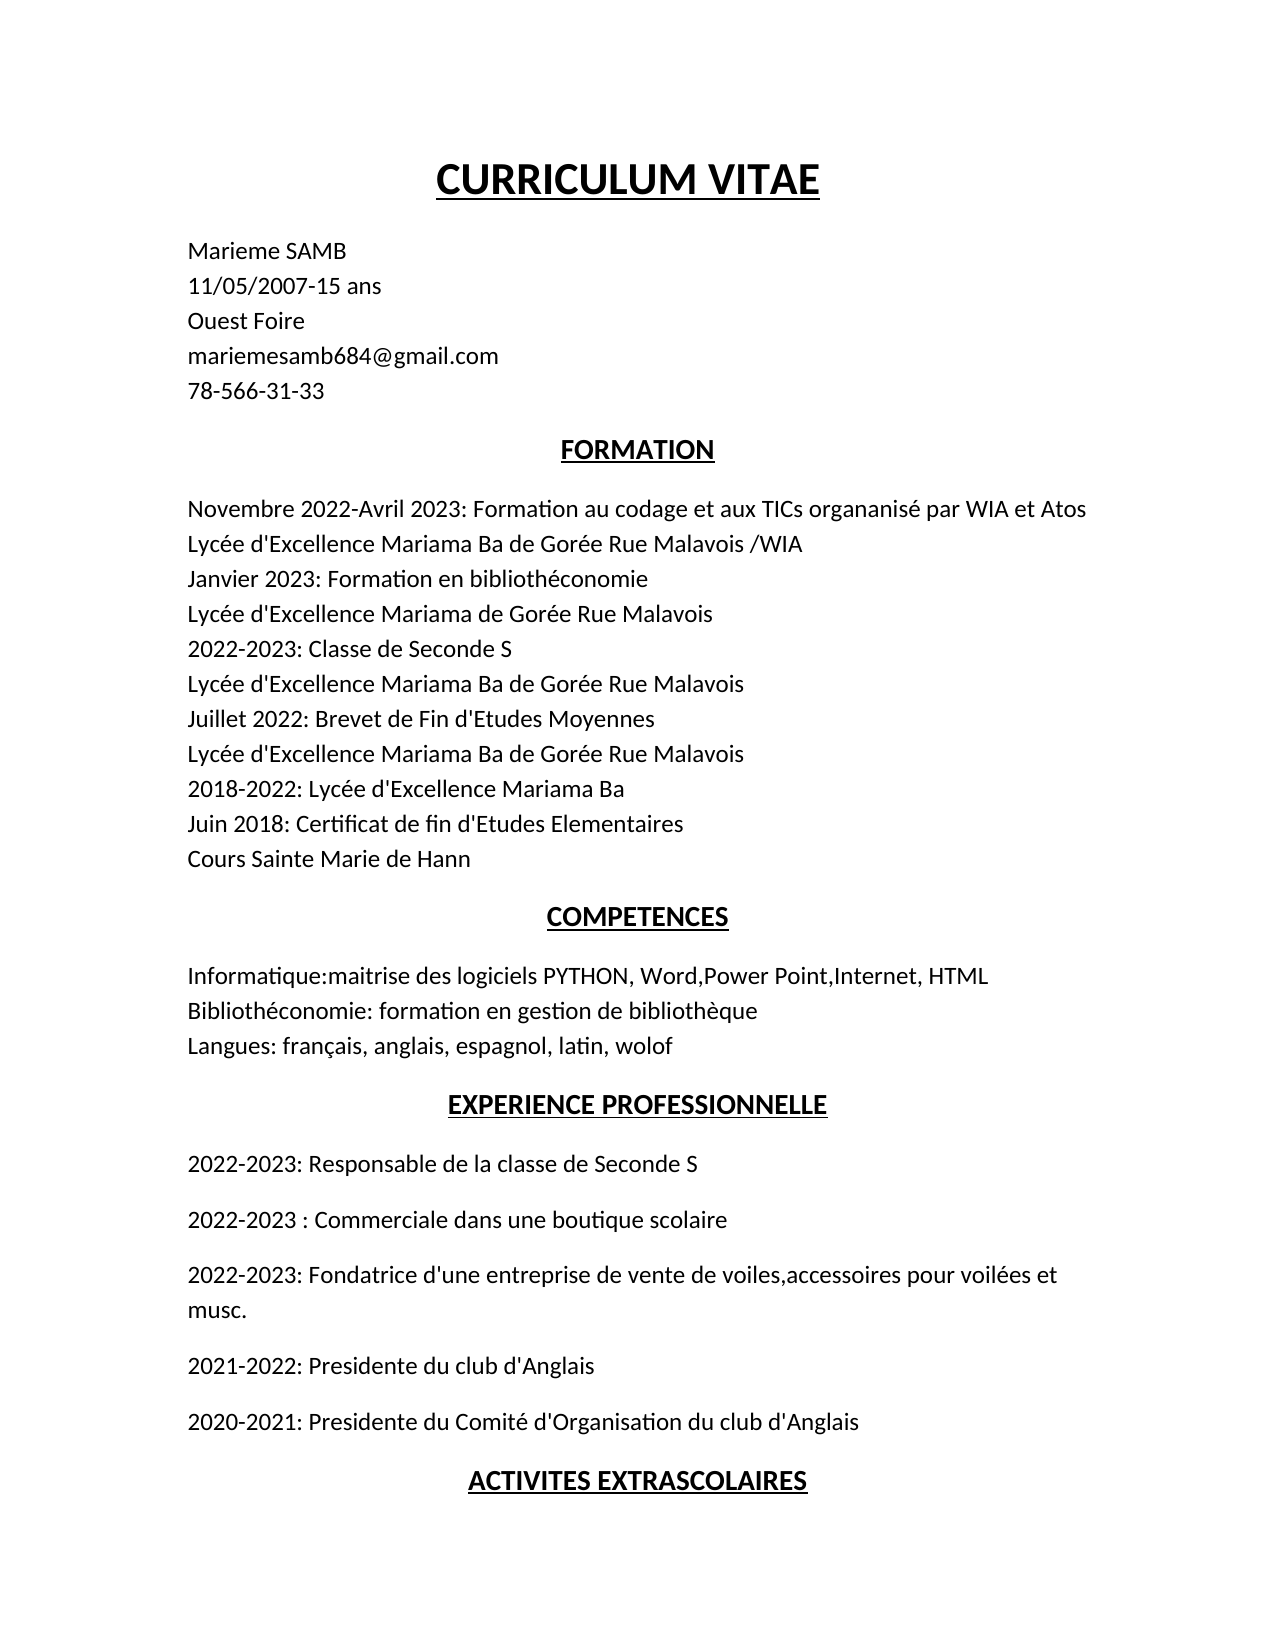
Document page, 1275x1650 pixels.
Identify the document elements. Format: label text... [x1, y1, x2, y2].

text 2020-2021: Presidente du Comité d'Organisation du club d'Anglais [187, 1406, 1087, 1437]
text Marieme SAMB 11/05/2007-15 ans Ouest Foire mariemesamb684@gmail.com 78-566-31-33 [187, 235, 1087, 406]
text COMPETENCES [187, 898, 1087, 934]
text 2022-2023: Fondatrice d'une entreprise de vente de voiles,accessoires pour voilées et musc. [187, 1259, 1087, 1325]
text FORMATION [187, 431, 1087, 467]
text 2021-2022: Presidente du club d'Anglais [187, 1350, 1087, 1381]
text Informatique:maitrise des logiciels PYTHON, Word,Power Point,Internet, HTML Bibliothéconomie: formation en gestion de bibliothèque Langues: français, anglais, espagnol, latin, wolof [187, 960, 1087, 1061]
text ACTIVITES EXTRASCOLAIRES [187, 1462, 1087, 1498]
text CURRICULUM VITAE [187, 150, 1087, 206]
text 2022-2023: Responsable de la classe de Seconde S [187, 1148, 1087, 1178]
text Novembre 2022-Avril 2023: Formation au codage et aux TICs organanisé par WIA et Atos Lycée d'Excellence Mariama Ba de Gorée Rue Malavois /WIA Janvier 2023: Formation en bibliothéconomie Lycée d'Excellence Mariama de Gorée Rue Malavois 2022-2023: Classe de Seconde S Lycée d'Excellence Mariama Ba de Gorée Rue Malavois Juillet 2022: Brevet de Fin d'Etudes Moyennes Lycée d'Excellence Mariama Ba de Gorée Rue Malavois 2018-2022: Lycée d'Excellence Mariama Ba Juin 2018: Certificat de fin d'Etudes Elementaires Cours Sainte Marie de Hann [187, 493, 1087, 873]
text EXPERIENCE PROFESSIONNELLE [187, 1086, 1087, 1122]
text 2022-2023 : Commerciale dans une boutique scolaire [187, 1204, 1087, 1234]
